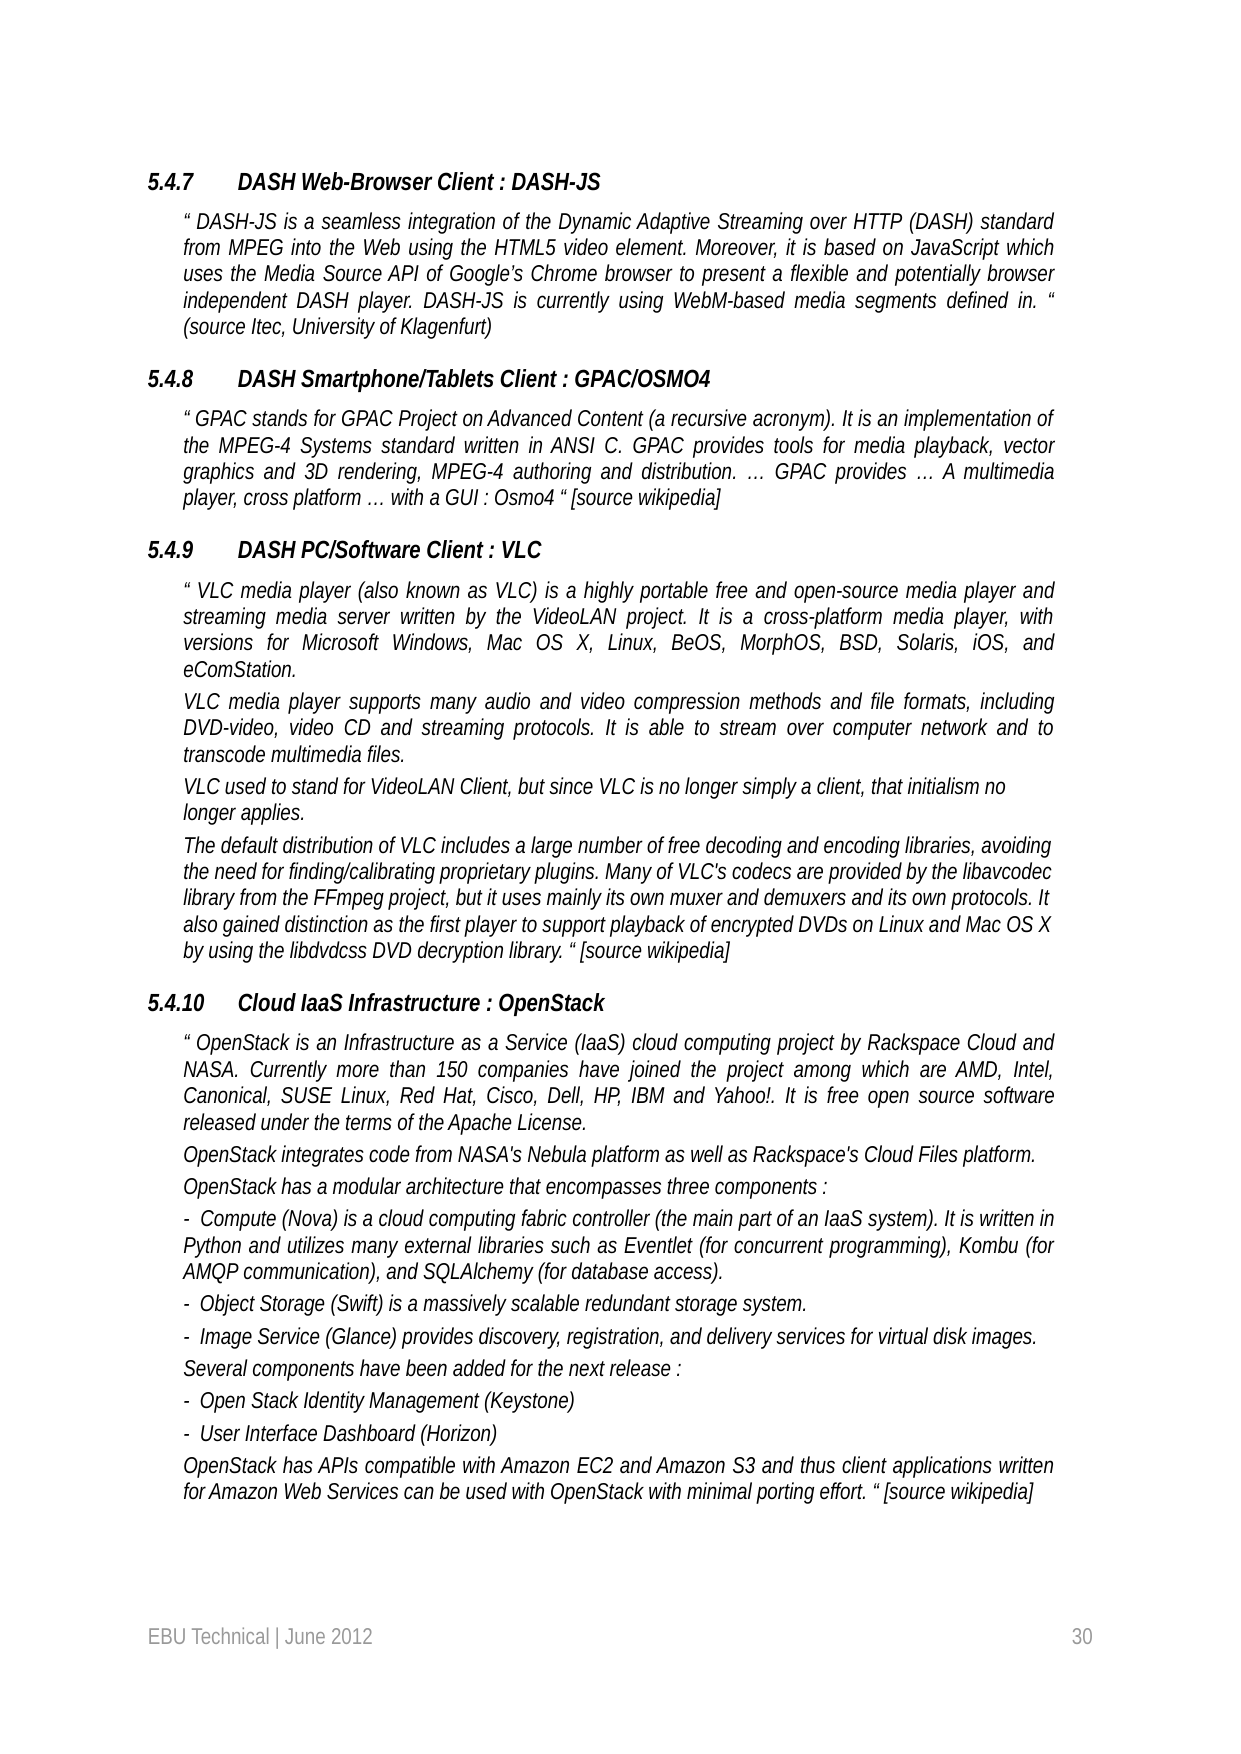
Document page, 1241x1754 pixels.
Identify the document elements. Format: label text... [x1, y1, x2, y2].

text “ GPAC stands for GPAC Project on Advanced Content (a recursive acronym). It is an implementation of the MPEG-4 Systems standard written in ANSI C. GPAC provides tools for media playback, vector graphics and 3D rendering, MPEG-4 authoring and distribution. … GPAC provides … A multimedia player, cross platform … with a GUI : Osmo4 “ [source wikipedia] [183, 405, 1057, 511]
text “ VLC media player (also known as VLC) is a highly portable free and open-source media player and streaming media server written by the VideoLAN project. It is a cross-platform media player, with versions for Microsoft Windows, Mac OS X, Linux, BeOS, MorphOS, BSD, Solaris, iOS, and eComStation. [183, 577, 1057, 682]
subtitle DASH PC/Software Client : VLC [148, 536, 1093, 564]
text - Object Storage (Swift) is a massively scalable redundant storage system. [183, 1290, 1057, 1317]
subtitle Cloud IaaS Infrastructure : OpenStack [148, 988, 1093, 1017]
text VLC media player supports many audio and video compression methods and file formats, including DVD-video, video CD and streaming protocols. It is able to stream over computer network and to transcode multimedia files. [183, 688, 1057, 767]
text OpenStack has a modular architecture that encompasses three components : [183, 1173, 1057, 1199]
text “ OpenStack is an Infrastructure as a Service (IaaS) cloud computing project by Rackspace Cloud and NASA. Currently more than 150 companies have joined the project among which are AMD, Intel, Canonical, SUSE Linux, Red Hat, Cisco, Dell, HP, IBM and Yahoo!. It is free open source software released under the terms of the Apache License. [183, 1029, 1057, 1135]
text The default distribution of VLC includes a large number of free decoding and encoding libraries, avoiding the need for finding/calibrating proprietary plugins. Many of VLC's codecs are provided by the libavcodec library from the FFmpeg project, but it uses mainly its own muxer and demuxers and its own protocols. It also gained distinction as the first player to support playback of encrypted DVDs on Linux and Mac OS X by using the libdvdcss DVD decryption library. “ [source wikipedia] [183, 832, 1057, 963]
text OpenStack integrates code from NASA's Nebula platform as well as Rackspace's Cloud Files platform. [183, 1141, 1057, 1167]
text “ DASH-JS is a seamless integration of the Dynamic Adaptive Streaming over HTTP (DASH) standard from MPEG into the Web using the HTML5 video element. Moreover, it is based on JavaScript which uses the Media Source API of Google’s Chrome browser to present a flexible and potentially browser independent DASH player. DASH-JS is currently using WebM-based media segments defined in. “ (source Itec, University of Klagenfurt) [183, 208, 1057, 339]
text VLC used to stand for VideoLAN Client, but since VLC is no longer simply a client, that initialism no longer applies. [183, 773, 1057, 826]
text Several components have been added for the next release : [183, 1355, 1057, 1381]
subtitle DASH Smartphone/Tablets Client : GPAC/OSMO4 [148, 364, 1093, 393]
subtitle DASH Web-Browser Client : DASH-JS [148, 167, 1093, 195]
text - Image Service (Glance) provides discovery, registration, and delivery services for virtual disk images. [183, 1323, 1057, 1349]
text OpenStack has APIs compatible with Amazon EC2 and Amazon S3 and thus client applications written for Amazon Web Services can be used with OpenStack with minimal porting effort. “ [source wikipedia] [183, 1452, 1057, 1504]
text - User Interface Dashboard (Horizon) [183, 1419, 1057, 1446]
text - Open Stack Identity Management (Keystone) [183, 1387, 1057, 1413]
text - Compute (Nova) is a cloud computing fabric controller (the main part of an IaaS system). It is written in Python and utilizes many external libraries such as Eventlet (for concurrent programming), Kombu (for AMQP communication), and SQLAlchemy (for database access). [183, 1205, 1057, 1284]
